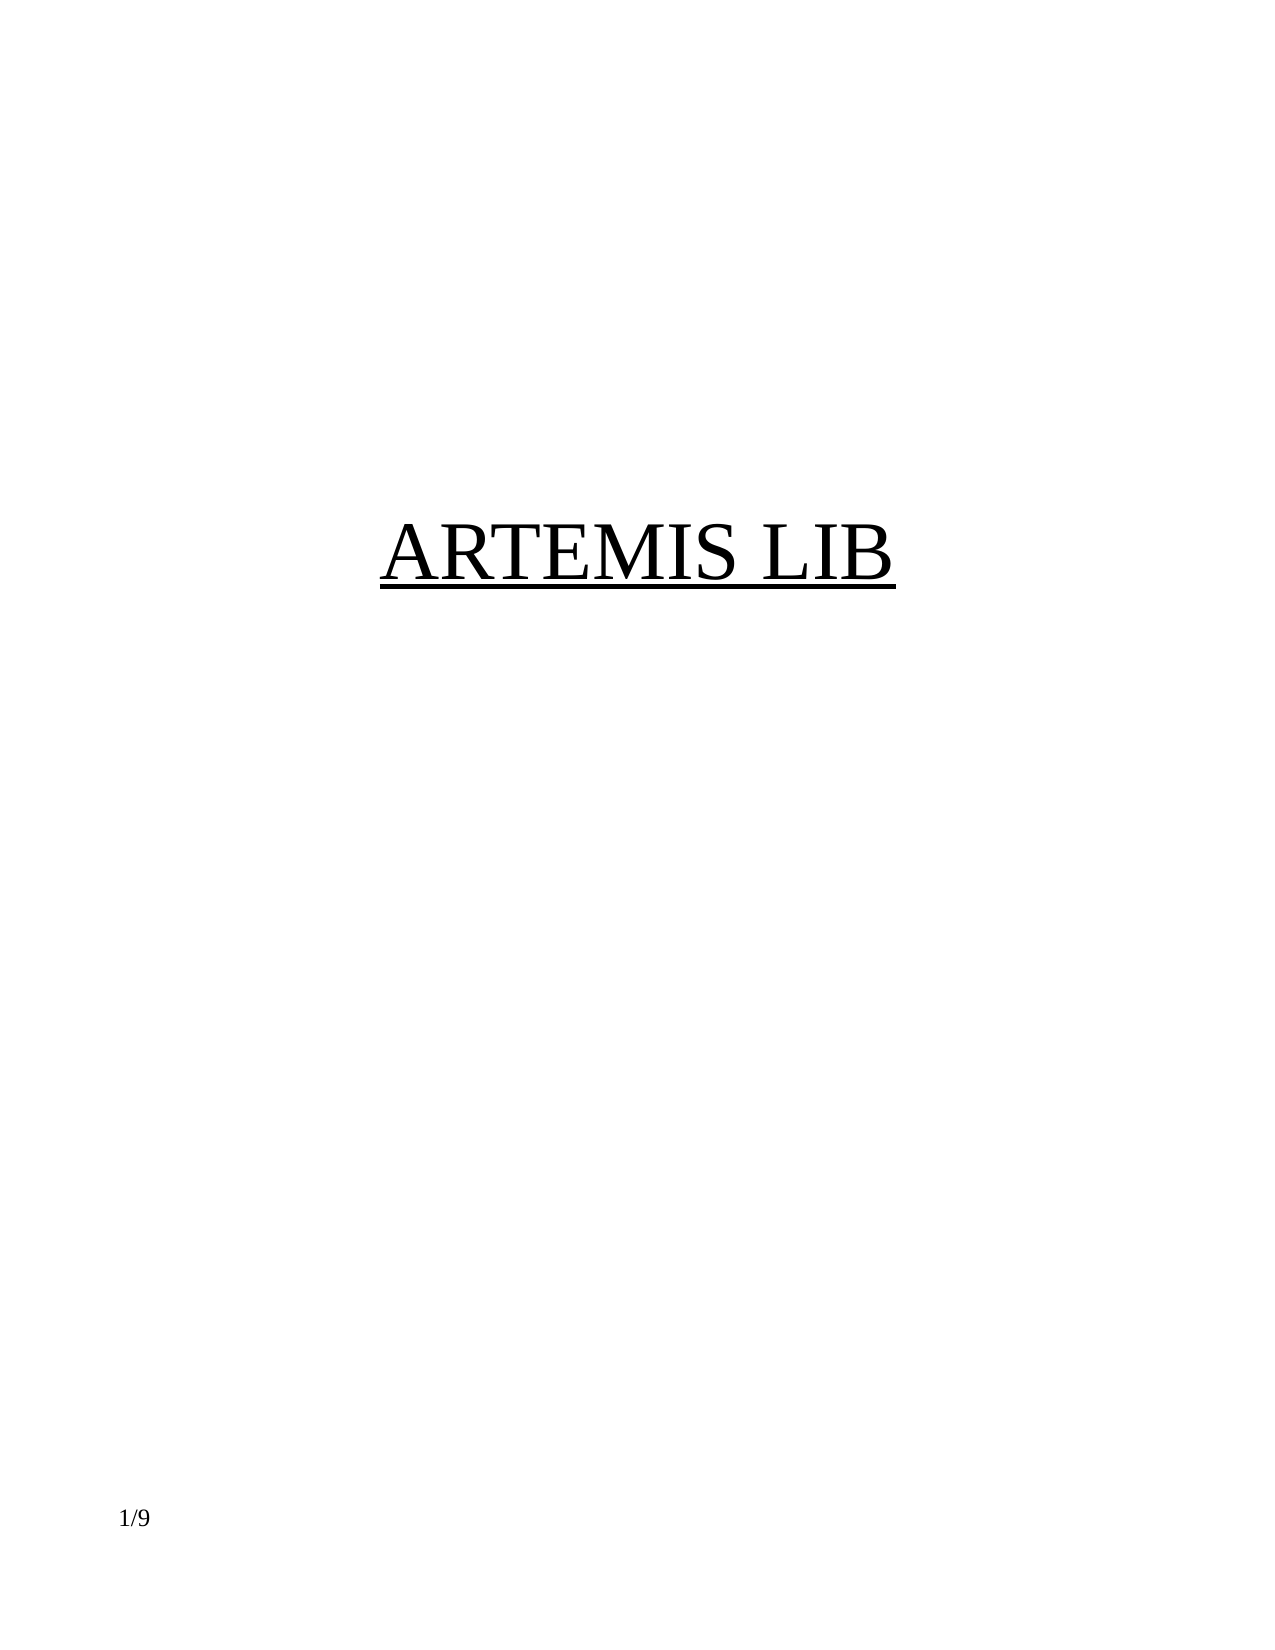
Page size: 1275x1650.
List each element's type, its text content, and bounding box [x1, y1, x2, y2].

text ARTEMIS LIB [118, 501, 1157, 597]
